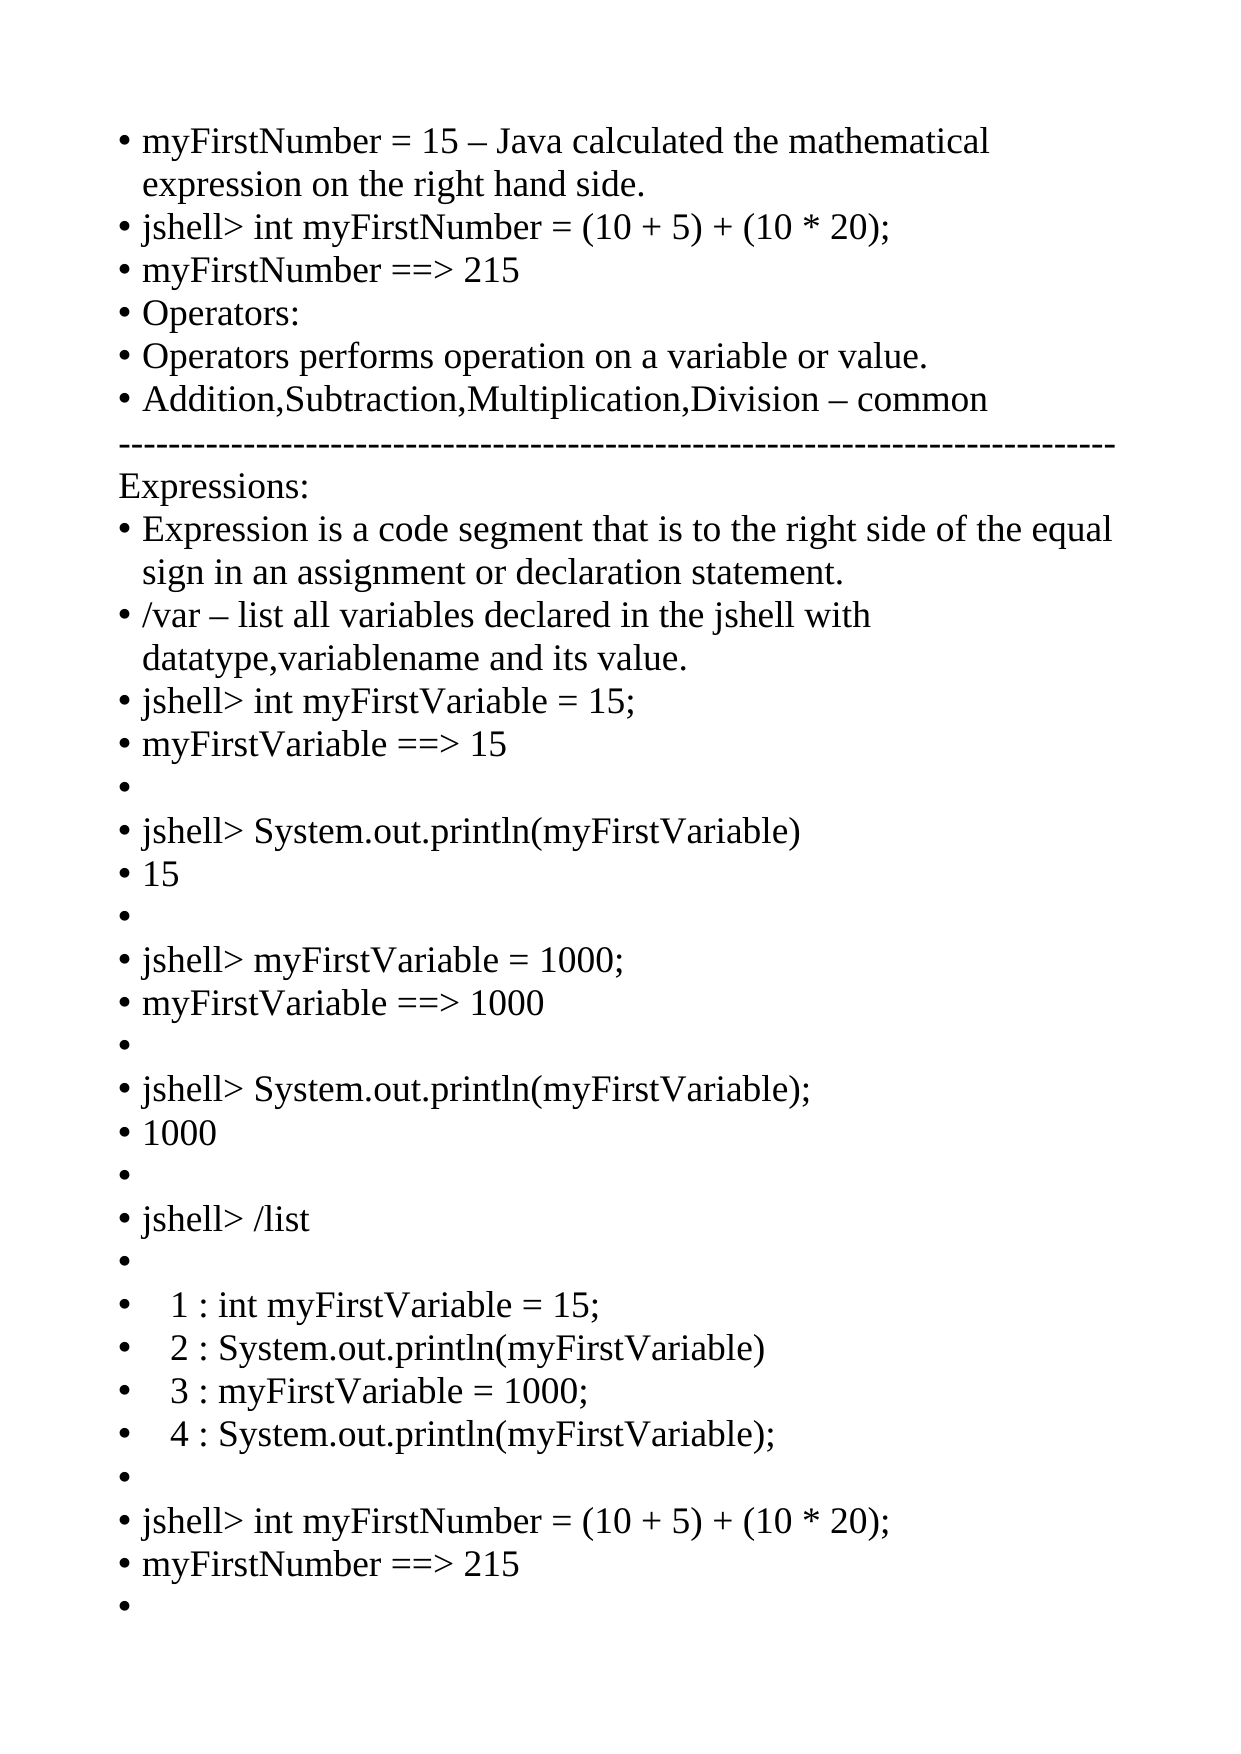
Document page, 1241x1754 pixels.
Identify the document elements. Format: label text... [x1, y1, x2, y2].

list 15 [118, 851, 1122, 894]
list 1 : int myFirstVariable = 15; [118, 1282, 1122, 1326]
list 2 : System.out.println(myFirstVariable) [118, 1326, 1122, 1369]
text Expressions: [118, 463, 1122, 506]
list myFirstNumber ==> 215 [118, 247, 1122, 291]
list /var – list all variables declared in the jshell with datatype,variablename and its value. [118, 592, 1122, 679]
list jshell> myFirstVariable = 1000; [118, 937, 1122, 981]
list jshell> int myFirstNumber = (10 + 5) + (10 * 20); [118, 204, 1122, 247]
list myFirstNumber ==> 215 [118, 1541, 1122, 1584]
list Operators: [118, 291, 1122, 334]
list 1000 [118, 1110, 1122, 1153]
list myFirstVariable ==> 15 [118, 722, 1122, 765]
list Addition,Subtraction,Multiplication,Division – common [118, 377, 1122, 420]
text -------------------------------------------------------------------------------- [118, 420, 1122, 463]
list jshell> /list [118, 1196, 1122, 1239]
list Expression is a code segment that is to the right side of the equal sign in an assignment or declaration statement. [118, 506, 1122, 592]
list jshell> int myFirstNumber = (10 + 5) + (10 * 20); [118, 1498, 1122, 1541]
list myFirstNumber = 15 – Java calculated the mathematical expression on the right hand side. [118, 118, 1122, 204]
list myFirstVariable ==> 1000 [118, 981, 1122, 1024]
list jshell> System.out.println(myFirstVariable); [118, 1067, 1122, 1110]
list 4 : System.out.println(myFirstVariable); [118, 1412, 1122, 1455]
list 3 : myFirstVariable = 1000; [118, 1369, 1122, 1412]
list Operators performs operation on a variable or value. [118, 334, 1122, 377]
list jshell> System.out.println(myFirstVariable) [118, 808, 1122, 851]
list jshell> int myFirstVariable = 15; [118, 679, 1122, 722]
